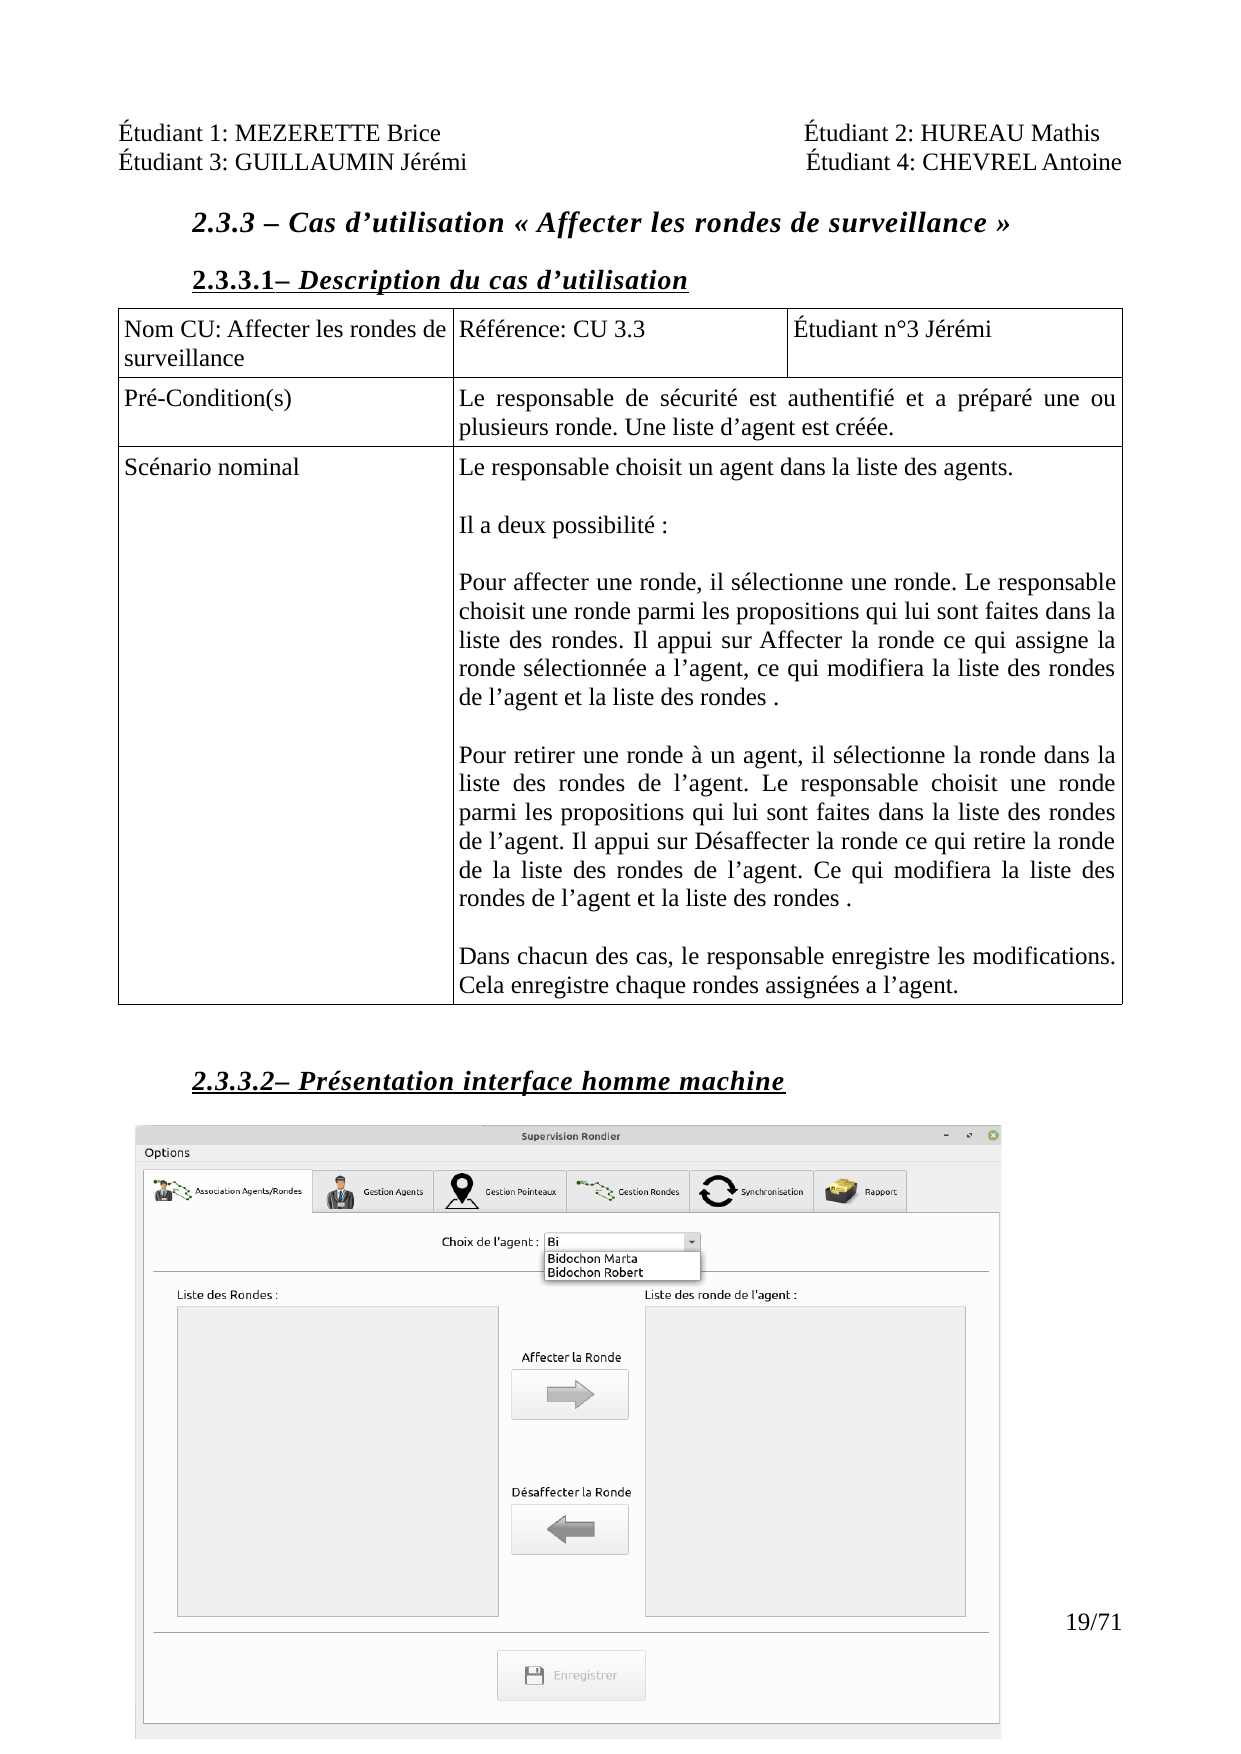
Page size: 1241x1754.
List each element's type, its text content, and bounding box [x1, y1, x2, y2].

table_header Nom CU: Affecter les rondes de surveillance [119, 309, 453, 377]
table_header Référence: CU 3.3 [454, 309, 787, 377]
subtitle 2.3.3.1– Description du cas d’utilisation [118, 264, 1122, 296]
table_cell Pré-Condition(s) [119, 378, 453, 446]
subtitle 2.3.3.2– Présentation interface homme machine [118, 1064, 1122, 1096]
table_cell Scénario nominal [119, 447, 453, 1004]
table_cell Le responsable de sécurité est authentifié et a préparé une ou plusieurs ronde. Une liste d’agent est créée. [454, 378, 1122, 446]
picture [135, 1125, 1002, 1739]
table_cell Le responsable choisit un agent dans la liste des agents. Il a deux possibilité : Pour affecter une ronde, il sélectionne une ronde. Le responsable choisit une ronde parmi les propositions qui lui sont faites dans la liste des rondes. Il appui sur Affecter la ronde ce qui assigne la ronde sélectionnée a l’agent, ce qui modifiera la liste des rondes de l’agent et la liste des rondes . Pour retirer une ronde à un agent, il sélectionne la ronde dans la liste des rondes de l’agent. Le responsable choisit une ronde parmi les propositions qui lui sont faites dans la liste des rondes de l’agent. Il appui sur Désaffecter la ronde ce qui retire la ronde de la liste des rondes de l’agent. Ce qui modifiera la liste des rondes de l’agent et la liste des rondes . Dans chacun des cas, le responsable enregistre les modifications. Cela enregistre chaque rondes assignées a l’agent. [454, 447, 1122, 1004]
table_header Étudiant n°3 Jérémi [788, 309, 1122, 377]
subtitle 2.3.3 – Cas d’utilisation « Affecter les rondes de surveillance » [118, 205, 1122, 239]
